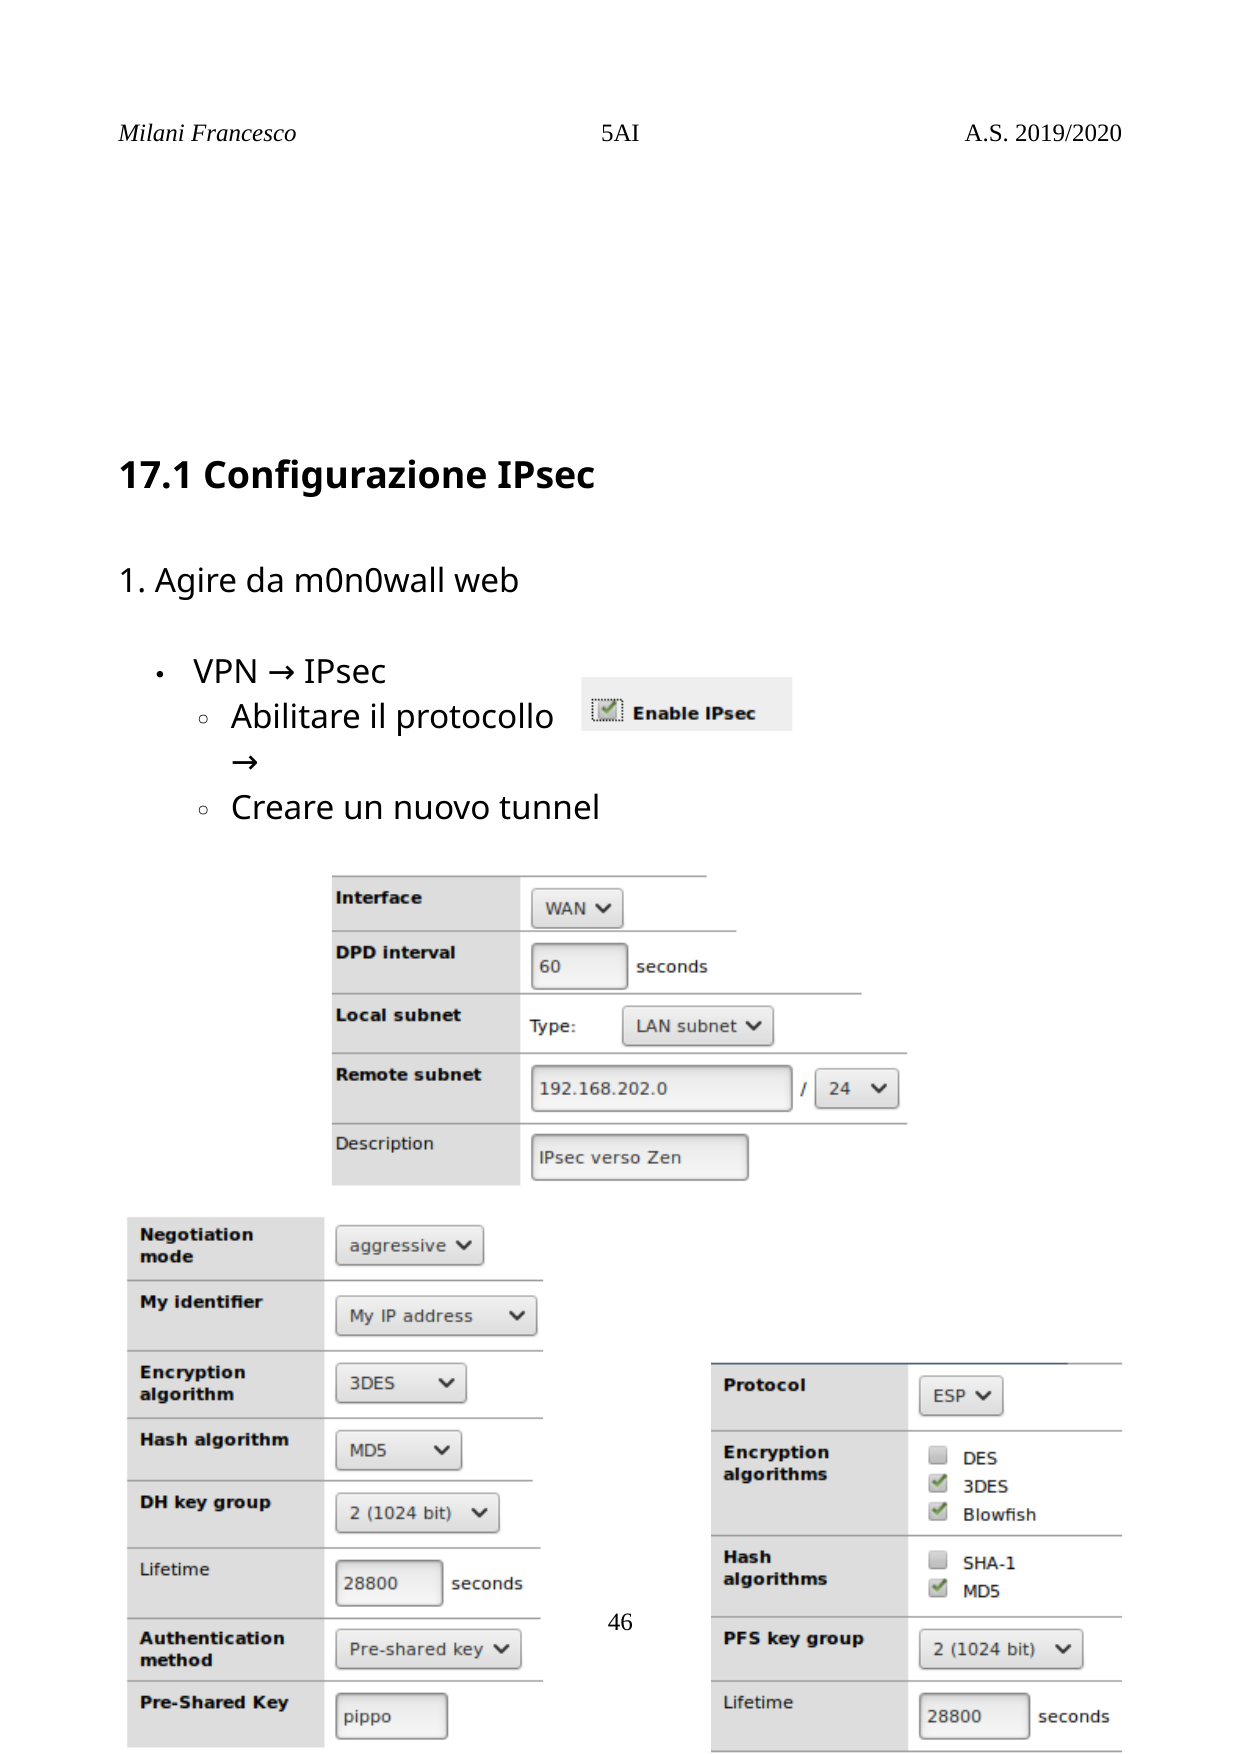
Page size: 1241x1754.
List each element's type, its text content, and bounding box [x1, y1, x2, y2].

text 17.1 Configurazione IPsec [118, 449, 1122, 500]
list VPN → IPsec [156, 647, 1122, 693]
list Creare un nuovo tunnel [193, 784, 1122, 829]
picture [581, 677, 793, 731]
picture [711, 1360, 1123, 1754]
list Abilitare il protocollo → [193, 693, 1122, 784]
picture [331, 857, 909, 1203]
text 1. Agire da m0n0wall web [118, 557, 1122, 602]
picture [118, 1208, 544, 1754]
